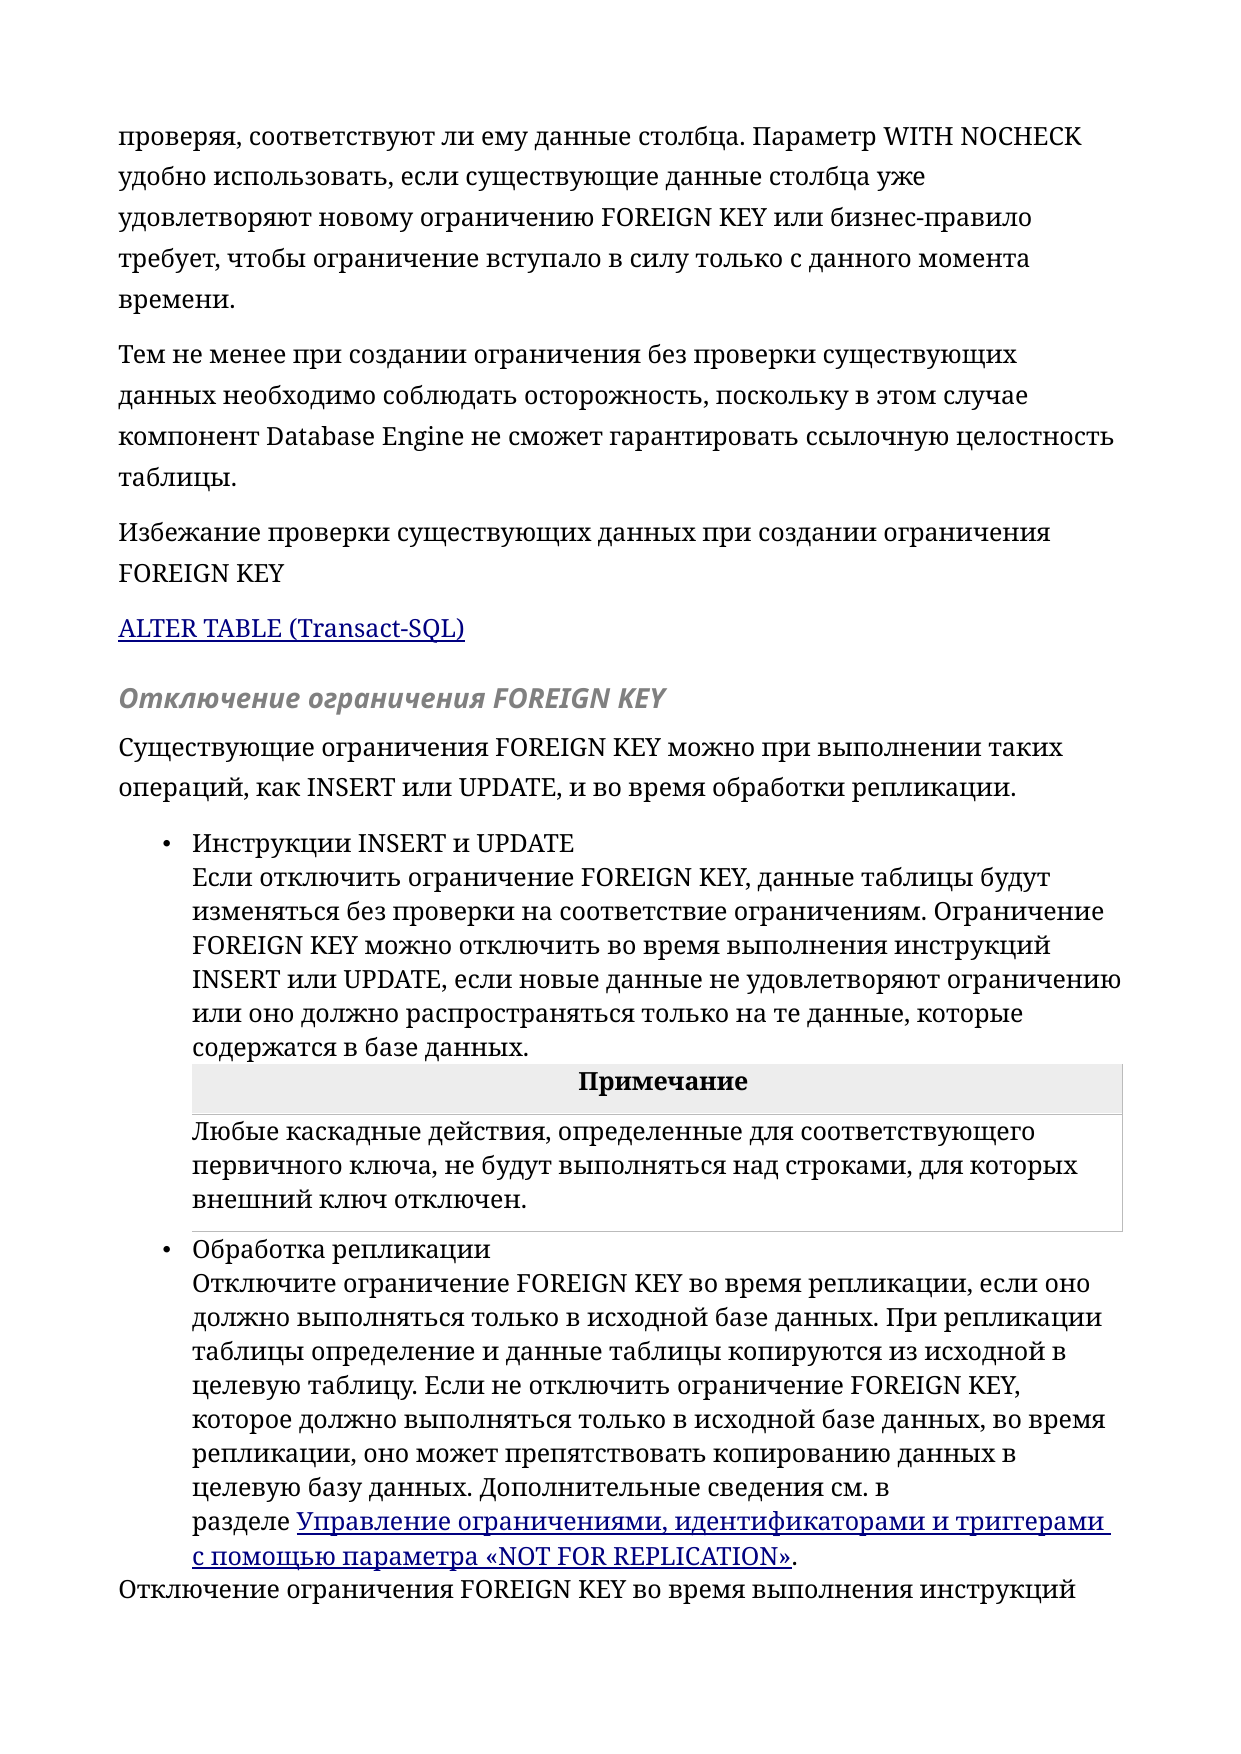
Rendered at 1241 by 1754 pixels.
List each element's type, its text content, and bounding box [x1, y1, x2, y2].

text Избежание проверки существующих данных при создании ограничения FOREIGN KEY [118, 515, 1122, 590]
list Инструкции INSERT и UPDATE [162, 825, 1122, 859]
list Если отключить ограничение FOREIGN KEY, данные таблицы будут изменяться без проверки на соответствие ограничениям. Ограничение FOREIGN KEY можно отключить во время выполнения инструкций INSERT или UPDATE, если новые данные не удовлетворяют ограничению или оно должно распространяться только на те данные, которые содержатся в базе данных. [162, 859, 1122, 1064]
text Существующие ограничения FOREIGN KEY можно при выполнении таких операций, как INSERT или UPDATE, и во время обработки репликации. [118, 729, 1122, 804]
picture [553, 1068, 579, 1091]
text ALTER TABLE (Transact-SQL) [118, 611, 1122, 645]
list Обработка репликации [162, 1232, 1122, 1266]
table_header Примечание [192, 1064, 1122, 1113]
text Тем не менее при создании ограничения без проверки существующих данных необходимо соблюдать осторожность, поскольку в этом случае компонент Database Engine не сможет гарантировать ссылочную целостность таблицы. [118, 337, 1122, 493]
text проверяя, соответствуют ли ему данные столбца. Параметр WITH NOCHECK удобно использовать, если существующие данные столбца уже удовлетворяют новому ограничению FOREIGN KEY или бизнес-правило требует, чтобы ограничение вступало в силу только с данного момента времени. [118, 118, 1122, 316]
list Отключите ограничение FOREIGN KEY во время репликации, если оно должно выполняться только в исходной базе данных. При репликации таблицы определение и данные таблицы копируются из исходной в целевую таблицу. Если не отключить ограничение FOREIGN KEY, которое должно выполняться только в исходной базе данных, во время репликации, оно может препятствовать копированию данных в целевую базу данных. Дополнительные сведения см. в разделе Управление ограничениями, идентификаторами и триггерами с помощью параметра «NOT FOR REPLICATION». [162, 1266, 1122, 1572]
subtitle Отключение ограничения FOREIGN KEY [118, 679, 1122, 717]
text Отключение ограничения FOREIGN KEY во время выполнения инструкций [118, 1572, 1122, 1606]
table_cell Любые каскадные действия, определенные для соответствующего первичного ключа, не будут выполняться над строками, для которых внешний ключ отключен. [192, 1115, 1122, 1231]
